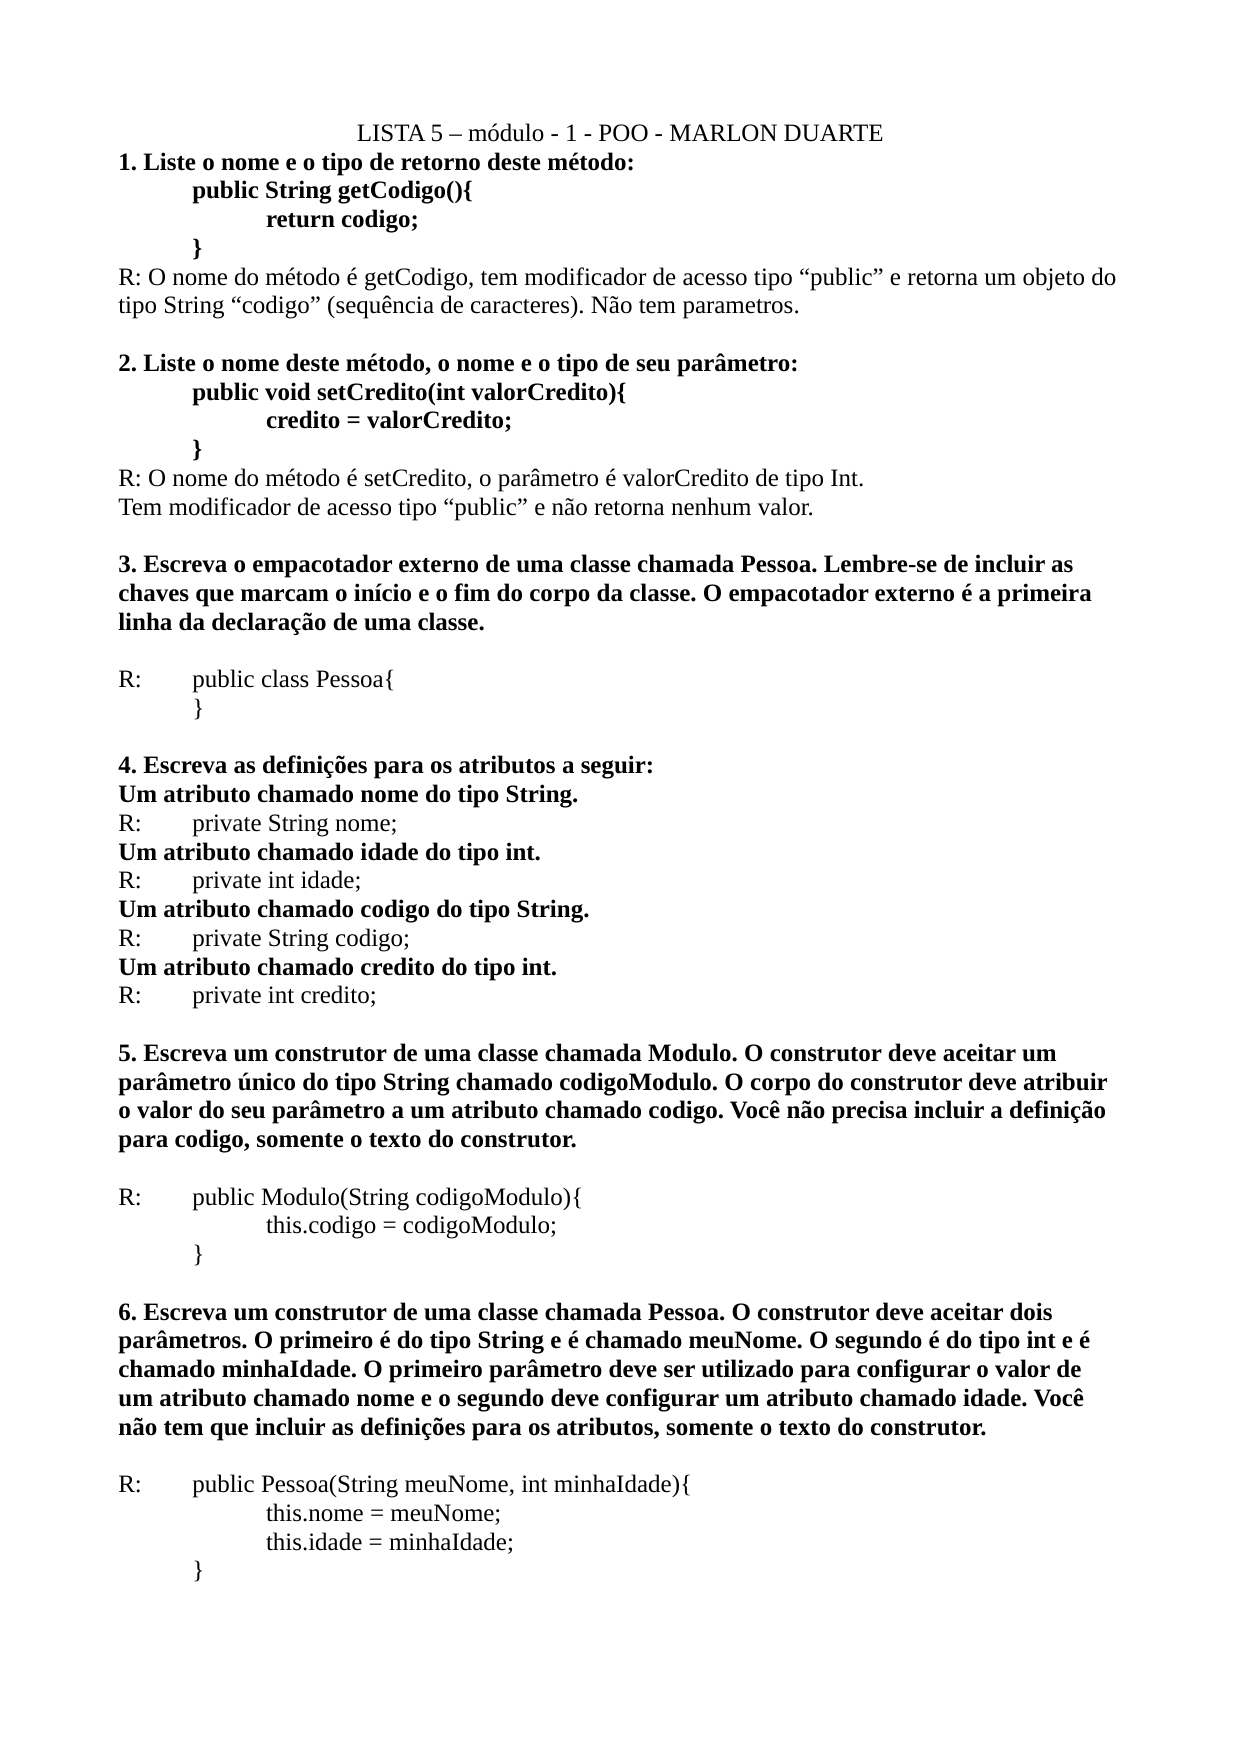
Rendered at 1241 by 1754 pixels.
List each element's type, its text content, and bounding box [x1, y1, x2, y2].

text 4. Escreva as definições para os atributos a seguir: [118, 751, 1122, 779]
text R: private int idade; [118, 866, 1122, 894]
text Tem modificador de acesso tipo “public” e não retorna nenhum valor. [118, 492, 1122, 521]
text 6. Escreva um construtor de uma classe chamada Pessoa. O construtor deve aceitar dois parâmetros. O primeiro é do tipo String e é chamado meuNome. O segundo é do tipo int e é chamado minhaIdade. O primeiro parâmetro deve ser utilizado para configurar o valor de um atributo chamado nome e o segundo deve configurar um atributo chamado idade. Você não tem que incluir as definições para os atributos, somente o texto do construtor. [118, 1297, 1122, 1441]
text R: private String nome; [118, 808, 1122, 837]
text Um atributo chamado idade do tipo int. [118, 837, 1122, 866]
text credito = valorCredito; [118, 406, 1122, 434]
text R: private String codigo; [118, 923, 1122, 952]
text } [118, 233, 1122, 262]
text 2. Liste o nome deste método, o nome e o tipo de seu parâmetro: [118, 348, 1122, 377]
text } [118, 693, 1122, 722]
text R: public Pessoa(String meuNome, int minhaIdade){ [118, 1469, 1122, 1498]
text R: private int credito; [118, 981, 1122, 1009]
text LISTA 5 – módulo - 1 - POO - MARLON DUARTE [118, 118, 1122, 147]
text return codigo; [118, 204, 1122, 233]
text this.nome = meuNome; [118, 1498, 1122, 1527]
text public String getCodigo(){ [118, 176, 1122, 204]
text this.codigo = codigoModulo; [118, 1211, 1122, 1239]
text 3. Escreva o empacotador externo de uma classe chamada Pessoa. Lembre-se de incluir as chaves que marcam o início e o fim do corpo da classe. O empacotador externo é a primeira linha da declaração de uma classe. [118, 549, 1122, 636]
text R: O nome do método é setCredito, o parâmetro é valorCredito de tipo Int. [118, 463, 1122, 492]
text R: public class Pessoa{ [118, 664, 1122, 693]
text 1. Liste o nome e o tipo de retorno deste método: [118, 147, 1122, 176]
text R: O nome do método é getCodigo, tem modificador de acesso tipo “public” e retorna um objeto do tipo String “codigo” (sequência de caracteres). Não tem parametros. [118, 262, 1122, 319]
text R: public Modulo(String codigoModulo){ [118, 1182, 1122, 1211]
text 5. Escreva um construtor de uma classe chamada Modulo. O construtor deve aceitar um parâmetro único do tipo String chamado codigoModulo. O corpo do construtor deve atribuir o valor do seu parâmetro a um atributo chamado codigo. Você não precisa incluir a definição para codigo, somente o texto do construtor. [118, 1038, 1122, 1153]
text Um atributo chamado nome do tipo String. [118, 779, 1122, 808]
text } [118, 1239, 1122, 1268]
text Um atributo chamado codigo do tipo String. [118, 894, 1122, 923]
text } [118, 1556, 1122, 1584]
text Um atributo chamado credito do tipo int. [118, 952, 1122, 981]
text } [118, 434, 1122, 463]
text public void setCredito(int valorCredito){ [118, 377, 1122, 406]
text this.idade = minhaIdade; [118, 1527, 1122, 1556]
